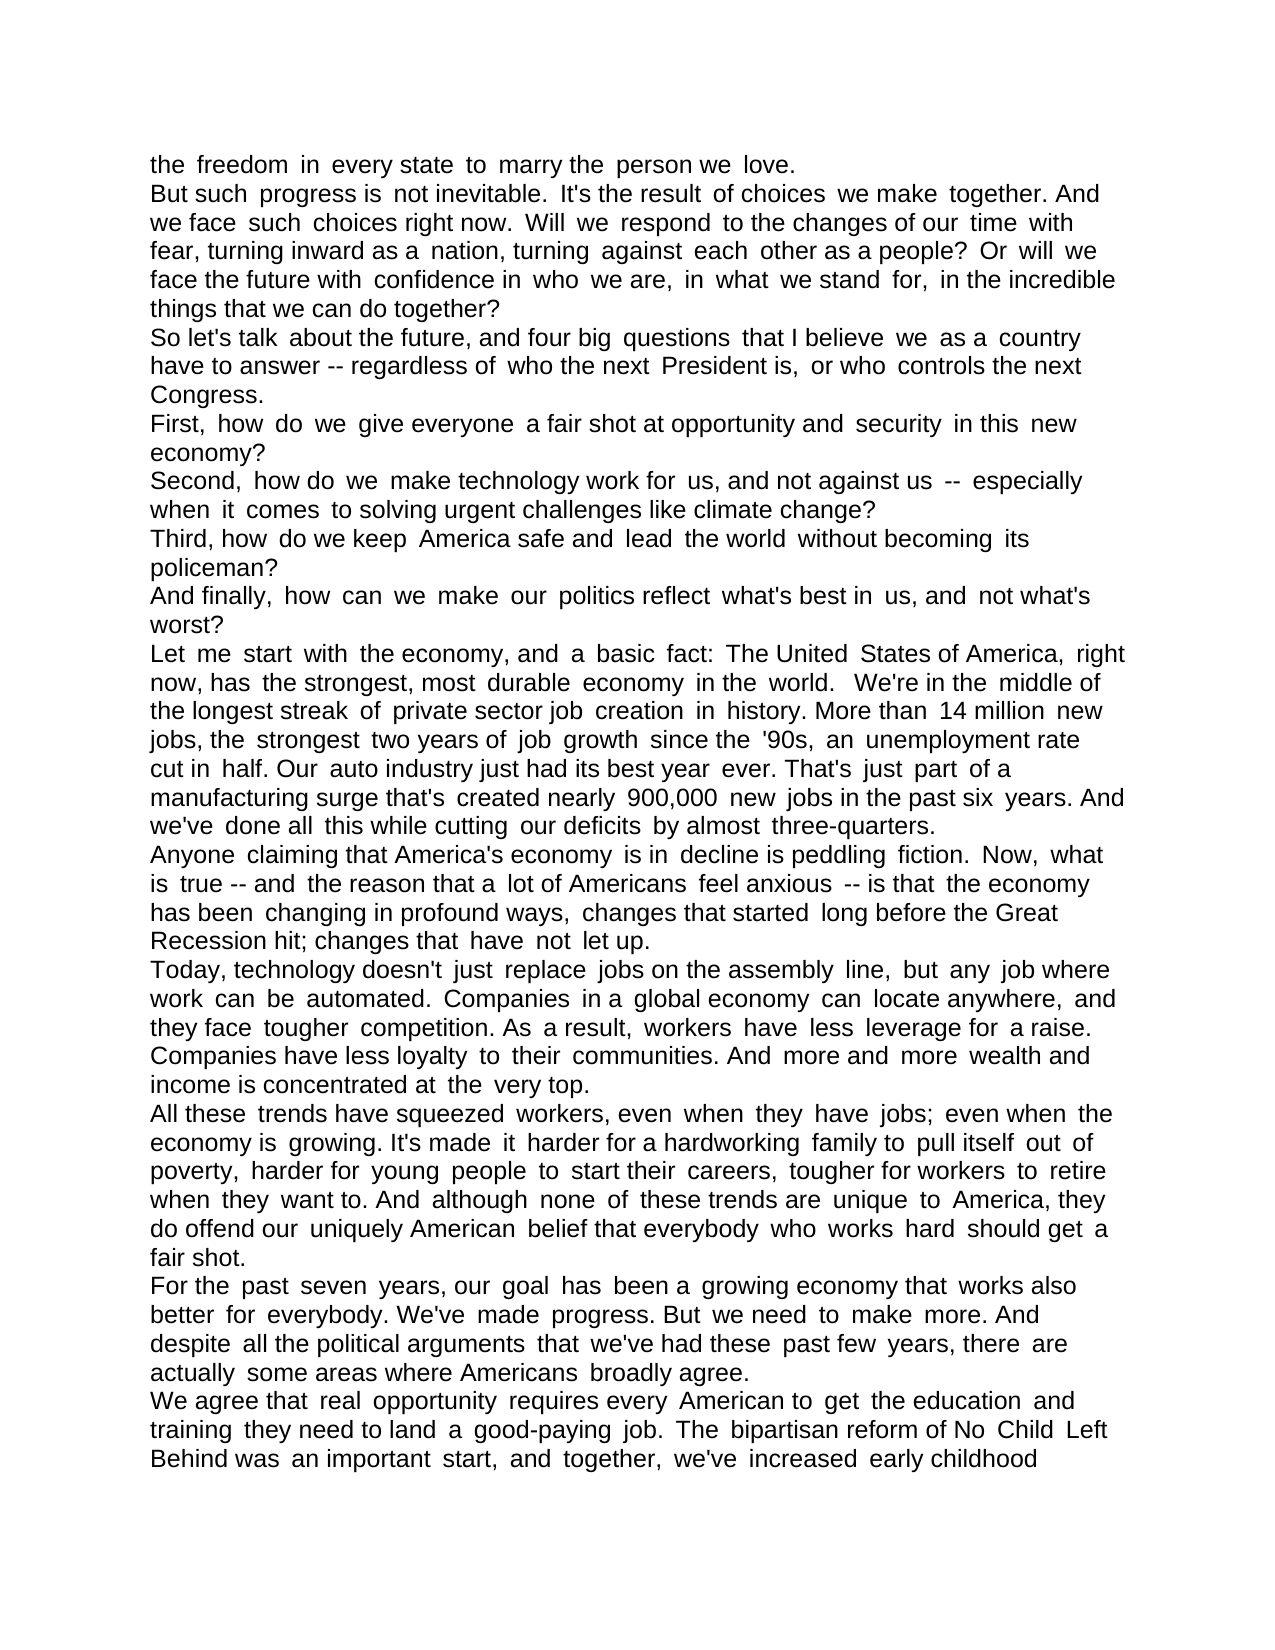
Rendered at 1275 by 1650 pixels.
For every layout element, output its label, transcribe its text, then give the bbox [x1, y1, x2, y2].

text But such progress is not inevitable. It's the result of choices we make together. And we face such choices right now. Will we respond to the changes of our time with fear, turning inward as a nation, turning against each other as a people? Or will we face the future with confidence in who we are, in what we stand for, in the incredible things that we can do together? [150, 179, 1125, 322]
text Third, how do we keep America safe and lead the world without becoming its policeman? [150, 524, 1125, 581]
text First, how do we give everyone a fair shot at opportunity and security in this new economy? [150, 409, 1125, 466]
text So let's talk about the future, and four big questions that I believe we as a country have to answer -- regardless of who the next President is, or who controls the next Congress. [150, 322, 1125, 409]
text Second, how do we make technology work for us, and not against us -- especially when it comes to solving urgent challenges like climate change? [150, 466, 1125, 524]
text We agree that real opportunity requires every American to get the education and training they need to land a good-paying job. The bipartisan reform of No Child Left Behind was an important start, and together, we've increased early childhood [150, 1386, 1125, 1472]
text For the past seven years, our goal has been a growing economy that works also better for everybody. We've made progress. But we need to make more. And despite all the political arguments that we've had these past few years, there are actually some areas where Americans broadly agree. [150, 1271, 1125, 1386]
text Anyone claiming that America's economy is in decline is peddling fiction. Now, what is true -- and the reason that a lot of Americans feel anxious -- is that the economy has been changing in profound ways, changes that started long before the Great Recession hit; changes that have not let up. [150, 840, 1125, 955]
text And finally, how can we make our politics reflect what's best in us, and not what's worst? [150, 581, 1125, 639]
text Let me start with the economy, and a basic fact: The United States of America, right now, has the strongest, most durable economy in the world. We're in the middle of the longest streak of private sector job creation in history. More than 14 million new jobs, the strongest two years of job growth since the '90s, an unemployment rate cut in half. Our auto industry just had its best year ever. That's just part of a manufacturing surge that's created nearly 900,000 new jobs in the past six years. And we've done all this while cutting our deficits by almost three-quarters. [150, 639, 1125, 840]
text All these trends have squeezed workers, even when they have jobs; even when the economy is growing. It's made it harder for a hardworking family to pull itself out of poverty, harder for young people to start their careers, tougher for workers to retire when they want to. And although none of these trends are unique to America, they do offend our uniquely American belief that everybody who works hard should get a fair shot. [150, 1099, 1125, 1271]
text Today, technology doesn't just replace jobs on the assembly line, but any job where work can be automated. Companies in a global economy can locate anywhere, and they face tougher competition. As a result, workers have less leverage for a raise. Companies have less loyalty to their communities. And more and more wealth and income is concentrated at the very top. [150, 955, 1125, 1099]
text the freedom in every state to marry the person we love. [150, 150, 1125, 179]
